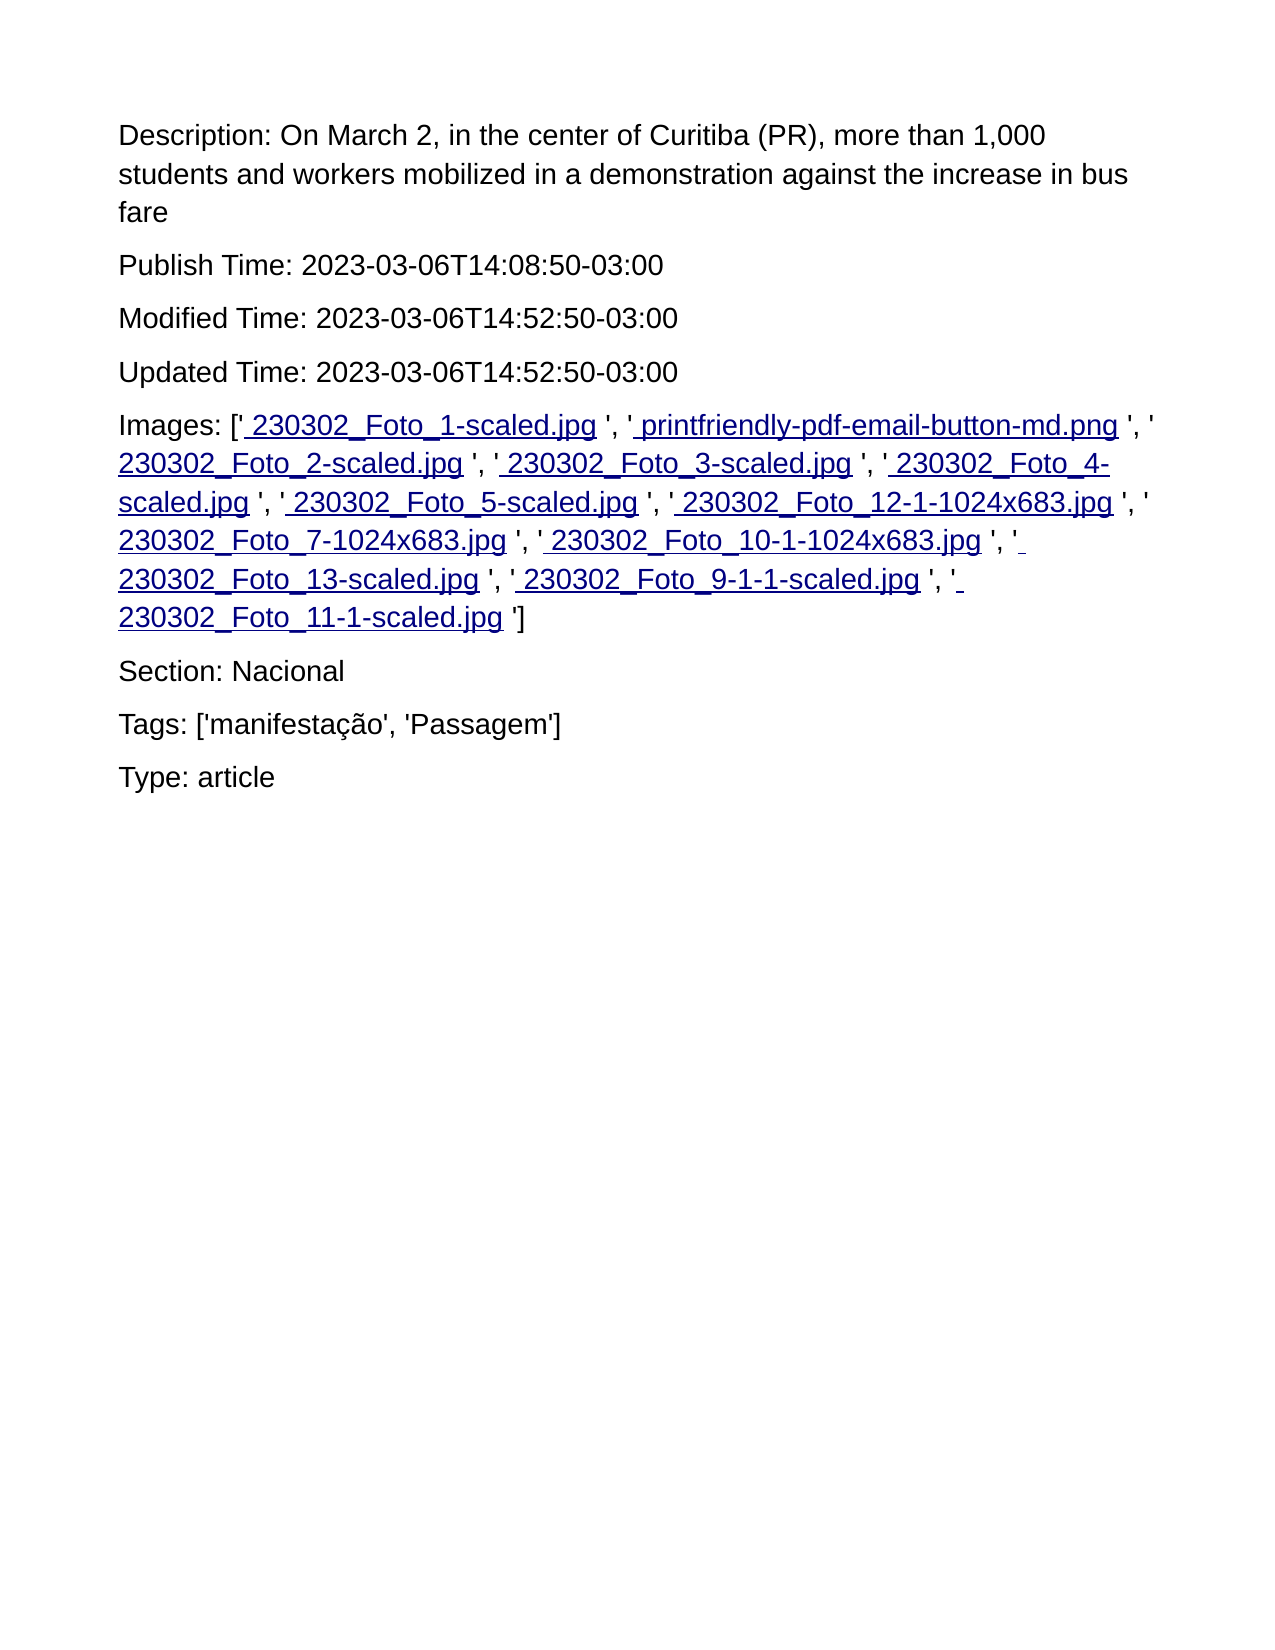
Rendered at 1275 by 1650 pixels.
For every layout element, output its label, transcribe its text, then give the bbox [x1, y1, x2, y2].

text Updated Time: 2023-03-06T14:52:50-03:00 [118, 354, 1157, 388]
text Tags: ['manifestação', 'Passagem'] [118, 707, 1157, 740]
text Publish Time: 2023-03-06T14:08:50-03:00 [118, 248, 1157, 282]
text Images: [' 230302_Foto_1-scaled.jpg ', ' printfriendly-pdf-email-button-md.png ', ' 230302_Foto_2-scaled.jpg ', ' 230302_Foto_3-scaled.jpg ', ' 230302_Foto_4-scaled.jpg ', ' 230302_Foto_5-scaled.jpg ', ' 230302_Foto_12-1-1024x683.jpg ', ' 230302_Foto_7-1024x683.jpg ', ' 230302_Foto_10-1-1024x683.jpg ', ' 230302_Foto_13-scaled.jpg ', ' 230302_Foto_9-1-1-scaled.jpg ', ' 230302_Foto_11-1-scaled.jpg '] [118, 408, 1157, 634]
text Description: On March 2, in the center of Curitiba (PR), more than 1,000 students and workers mobilized in a demonstration against the increase in bus fare [118, 118, 1157, 229]
text Modified Time: 2023-03-06T14:52:50-03:00 [118, 301, 1157, 335]
text Section: Nacional [118, 653, 1157, 687]
text Type: article [118, 760, 1157, 793]
